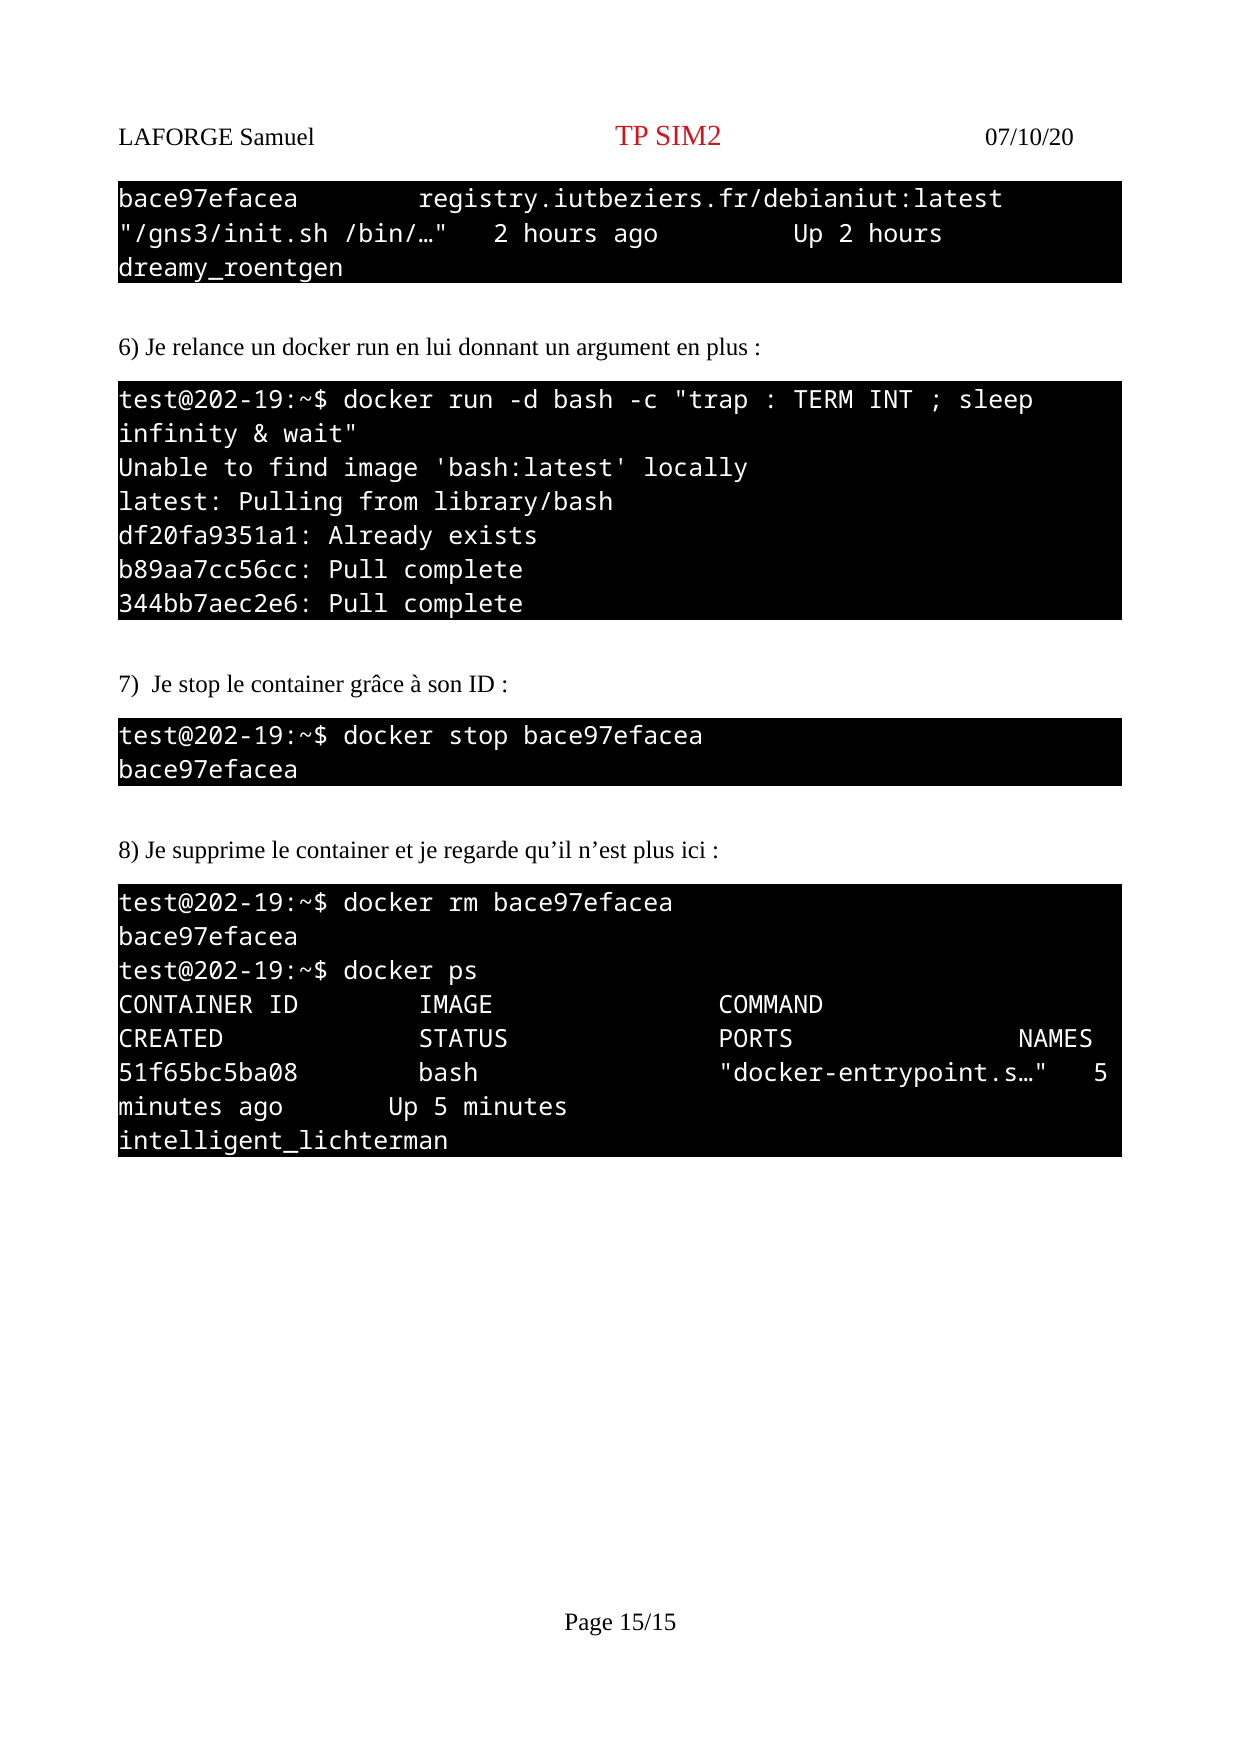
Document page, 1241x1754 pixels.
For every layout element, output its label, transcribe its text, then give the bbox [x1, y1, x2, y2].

text 6) Je relance un docker run en lui donnant un argument en plus : [118, 332, 1122, 361]
text b89aa7cc56cc: Pull complete [118, 552, 1122, 586]
text bace97efacea registry.iutbeziers.fr/debianiut:latest "/gns3/init.sh /bin/…" 2 hours ago Up 2 hours dreamy_roentgen [118, 181, 1122, 283]
text CONTAINER ID IMAGE COMMAND CREATED STATUS PORTS NAMES [118, 986, 1122, 1054]
text df20fa9351a1: Already exists [118, 518, 1122, 552]
text test@202-19:~$ docker ps [118, 952, 1122, 986]
text test@202-19:~$ docker rm bace97efacea [118, 884, 1122, 918]
text bace97efacea [118, 918, 1122, 952]
text 51f65bc5ba08 bash "docker-entrypoint.s…" 5 minutes ago Up 5 minutes intelligent_lichterman [118, 1054, 1122, 1157]
text test@202-19:~$ docker run -d bash -c "trap : TERM INT ; sleep infinity & wait" [118, 381, 1122, 449]
text bace97efacea [118, 752, 1122, 786]
text 344bb7aec2e6: Pull complete [118, 586, 1122, 620]
text Unable to find image 'bash:latest' locally [118, 449, 1122, 484]
text 7) Je stop le container grâce à son ID : [118, 669, 1122, 698]
text 8) Je supprime le container et je regarde qu’il n’est plus ici : [118, 835, 1122, 864]
text latest: Pulling from library/bash [118, 484, 1122, 518]
text test@202-19:~$ docker stop bace97efacea [118, 718, 1122, 752]
